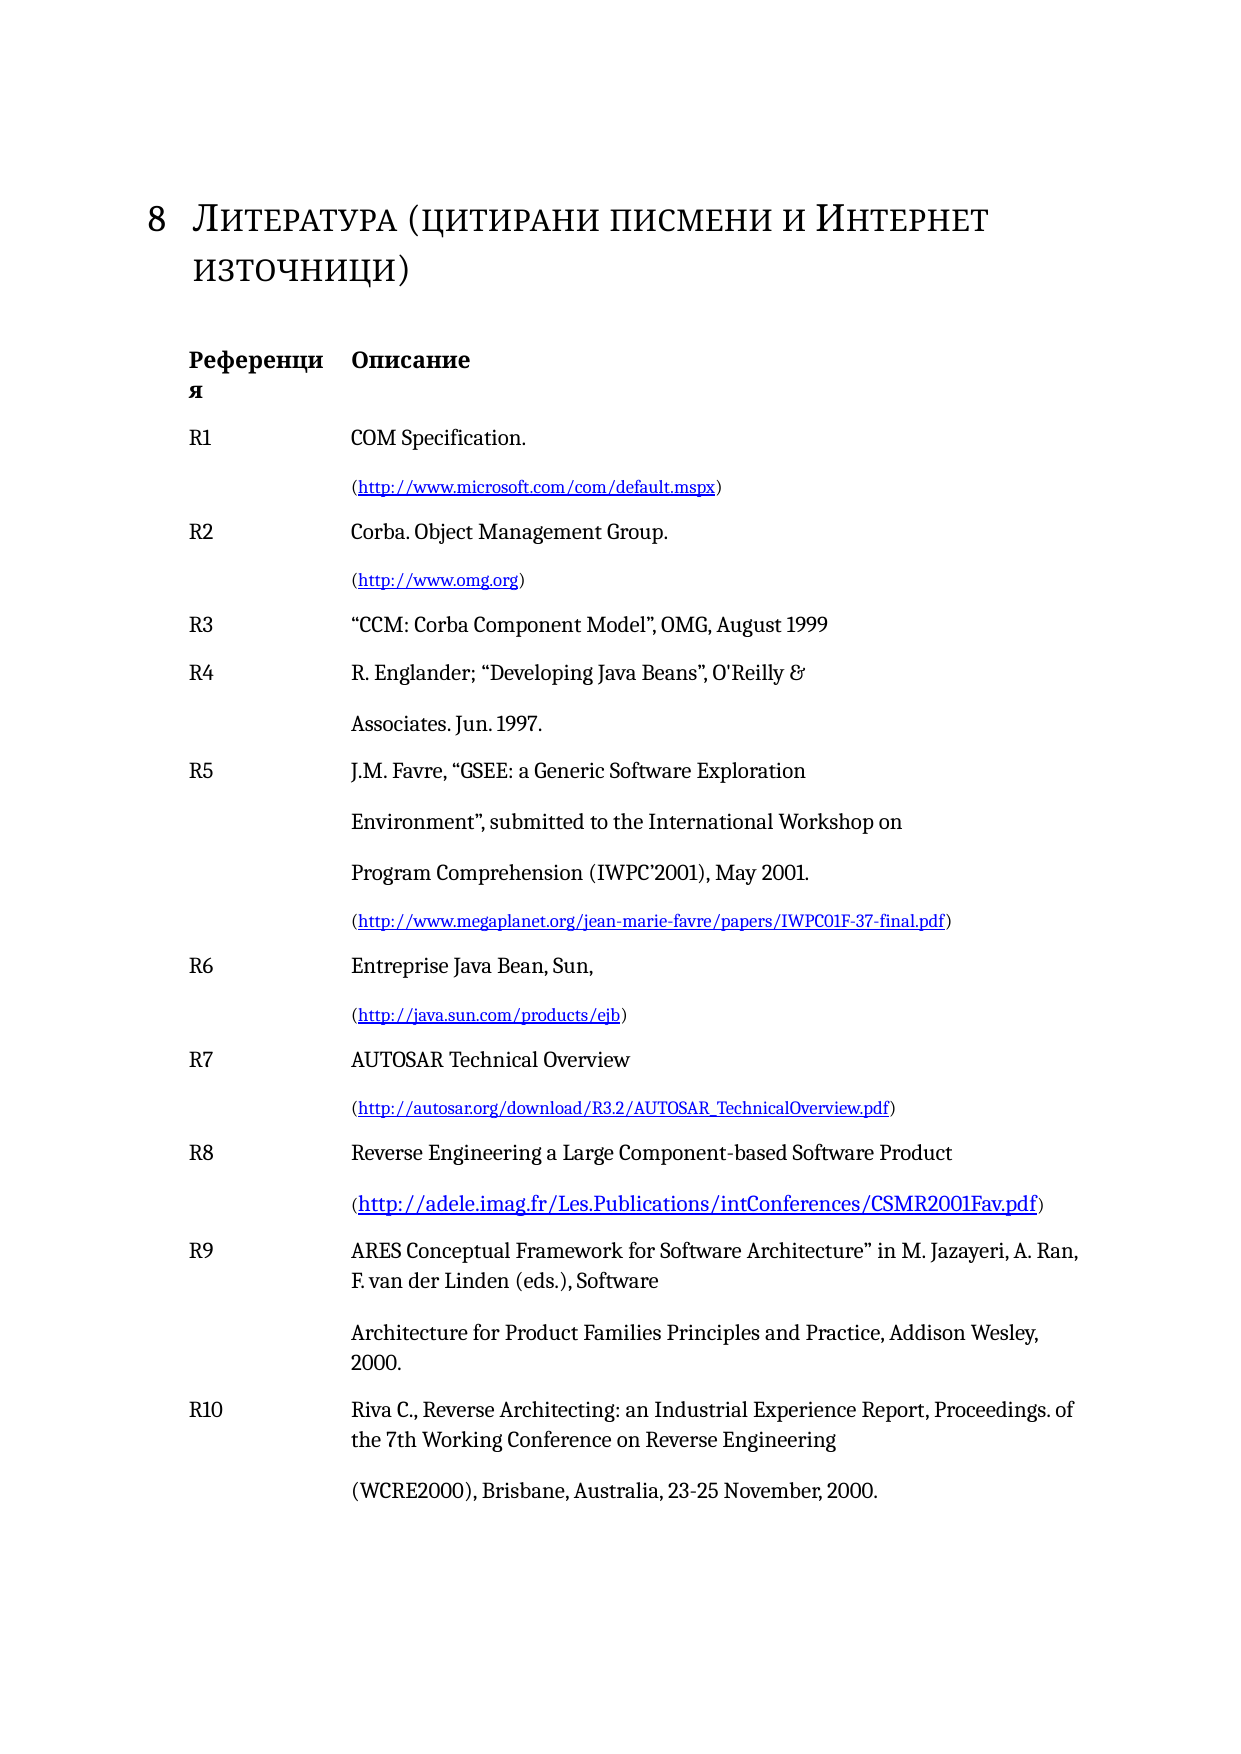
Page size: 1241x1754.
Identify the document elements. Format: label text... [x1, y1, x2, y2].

table_cell R2 [177, 519, 339, 612]
table_cell R5 [177, 758, 339, 953]
table_cell R. Englander; “Developing Java Beans”, O'Reilly & Associates. Jun. 1997. [340, 659, 1104, 757]
table_header Описание [340, 348, 1104, 425]
table_cell R8 [177, 1140, 339, 1238]
table_cell “CCM: Corba Component Model”, OMG, August 1999 [340, 612, 1104, 659]
table_cell R10 [177, 1397, 339, 1525]
table_cell ARES Conceptual Framework for Software Architecture” in M. Jazayeri, A. Ran, F. van der Linden (eds.), Software Architecture for Product Families Principles and Practice, Addison Wesley, 2000. [340, 1238, 1104, 1397]
table_cell AUTOSAR Technical Overview (http://autosar.org/download/R3.2/AUTOSAR_TechnicalOverview.pdf) [340, 1046, 1104, 1140]
table_cell Corba. Object Management Group. (http://www.omg.org) [340, 519, 1104, 612]
table_cell R1 [177, 425, 339, 519]
table_header Референция [177, 348, 339, 425]
table_cell COM Specification. (http://www.microsoft.com/com/default.mspx) [340, 425, 1104, 519]
table_cell Reverse Engineering a Large Component-based Software Product (http://adele.imag.fr/Les.Publications/intConferences/CSMR2001Fav.pdf) [340, 1140, 1104, 1238]
table_cell R9 [177, 1238, 339, 1397]
table_cell Entreprise Java Bean, Sun, (http://java.sun.com/products/ejb) [340, 953, 1104, 1046]
subtitle Литература (цитирани писмени и Интернет източници) [148, 198, 1093, 290]
table_cell R7 [177, 1046, 339, 1140]
table_cell J.M. Favre, “GSEE: a Generic Software Exploration Environment”, submitted to the International Workshop on Program Comprehension (IWPC’2001), May 2001. (http://www.megaplanet.org/jean-marie-favre/papers/IWPC01F-37-final.pdf) [340, 758, 1104, 953]
table_cell R3 [177, 612, 339, 659]
table_cell Riva C., Reverse Architecting: an Industrial Experience Report, Proceedings. of the 7th Working Conference on Reverse Engineering (WCRE2000), Brisbane, Australia, 23-25 November, 2000. [340, 1397, 1104, 1525]
table_cell R4 [177, 659, 339, 757]
table_cell R6 [177, 953, 339, 1046]
